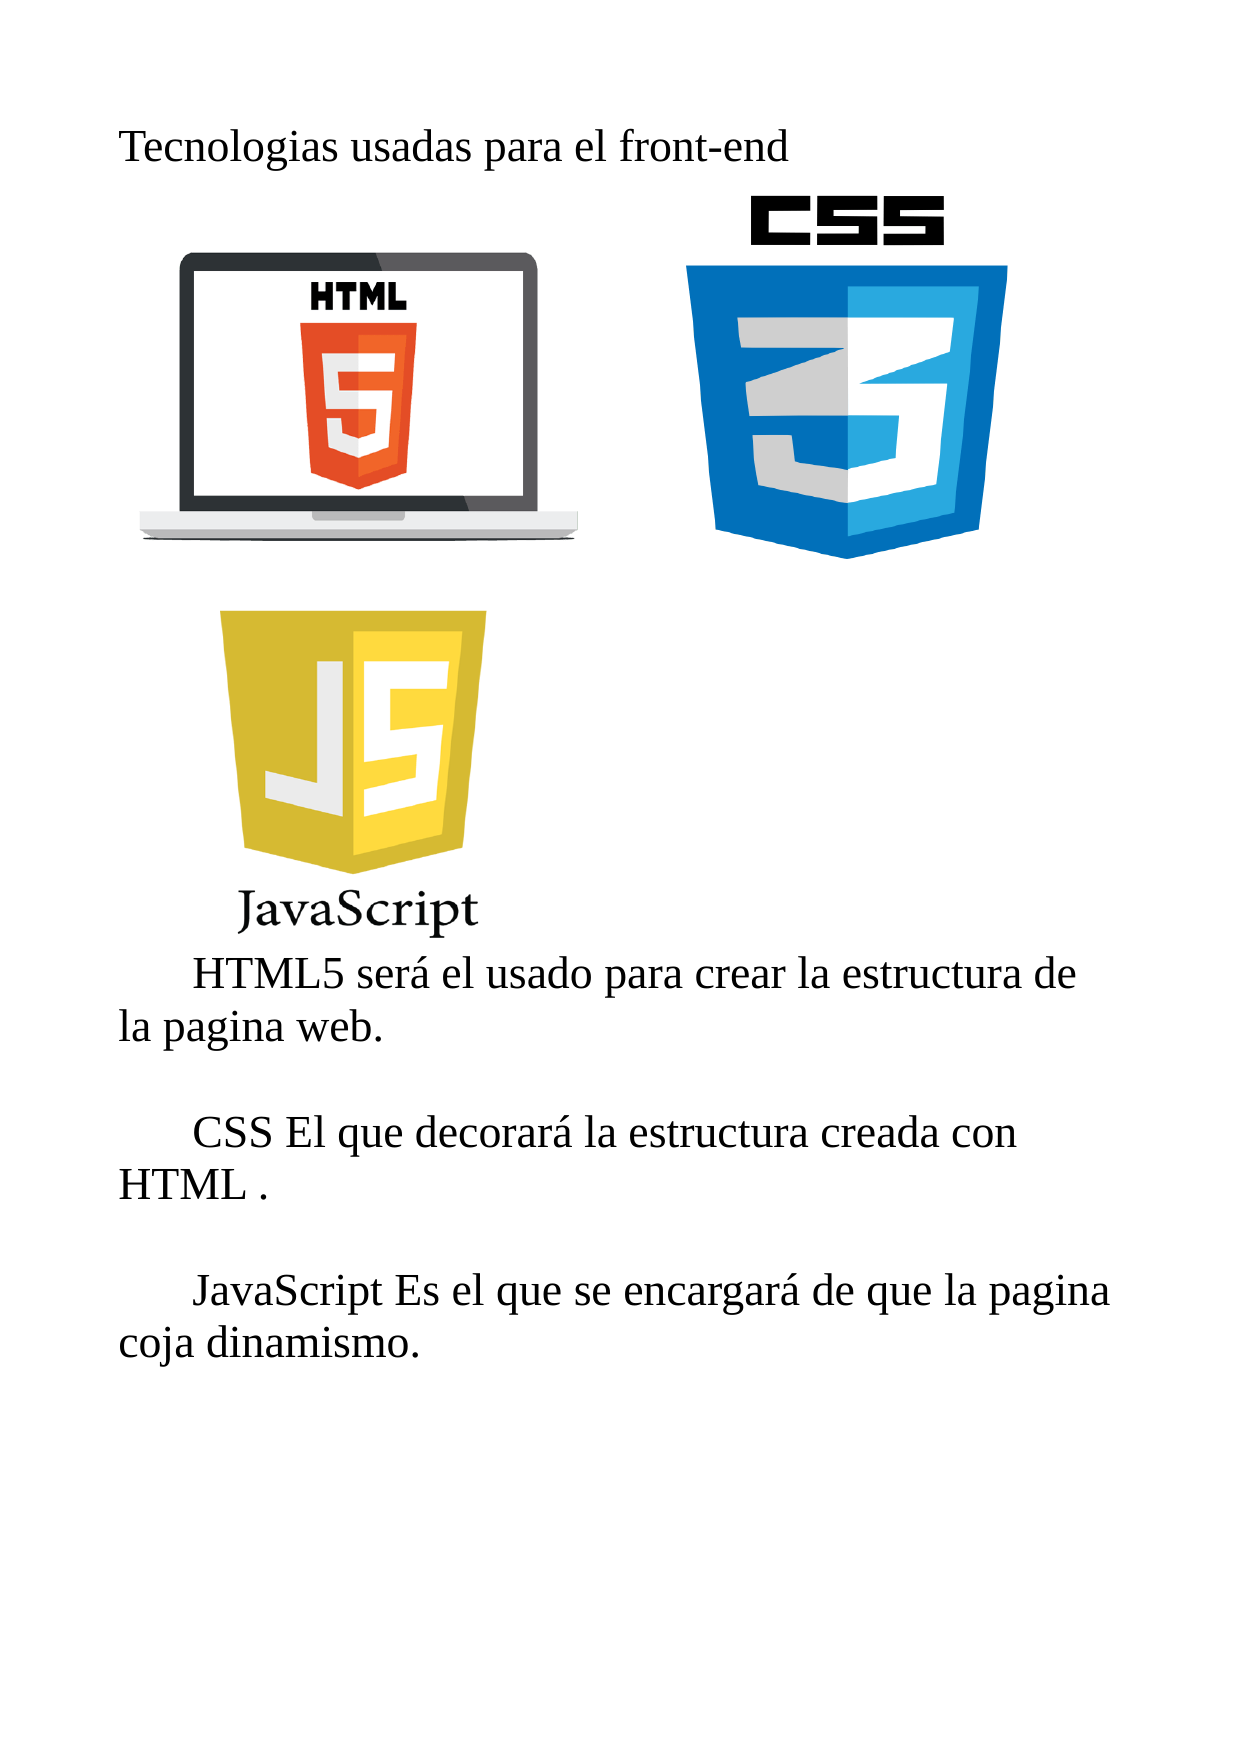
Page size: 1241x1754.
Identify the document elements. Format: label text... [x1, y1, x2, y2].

text JavaScript Es el que se encargará de que la pagina coja dinamismo. [118, 1262, 1122, 1368]
text CSS El que decorará la estructura creada con HTML . [118, 1104, 1122, 1210]
picture [133, 245, 583, 543]
text HTML5 será el usado para crear la estructura de la pagina web. [118, 171, 1122, 1052]
text Tecnologias usadas para el front-end [118, 118, 1122, 171]
picture [686, 195, 1008, 559]
picture [154, 600, 552, 947]
